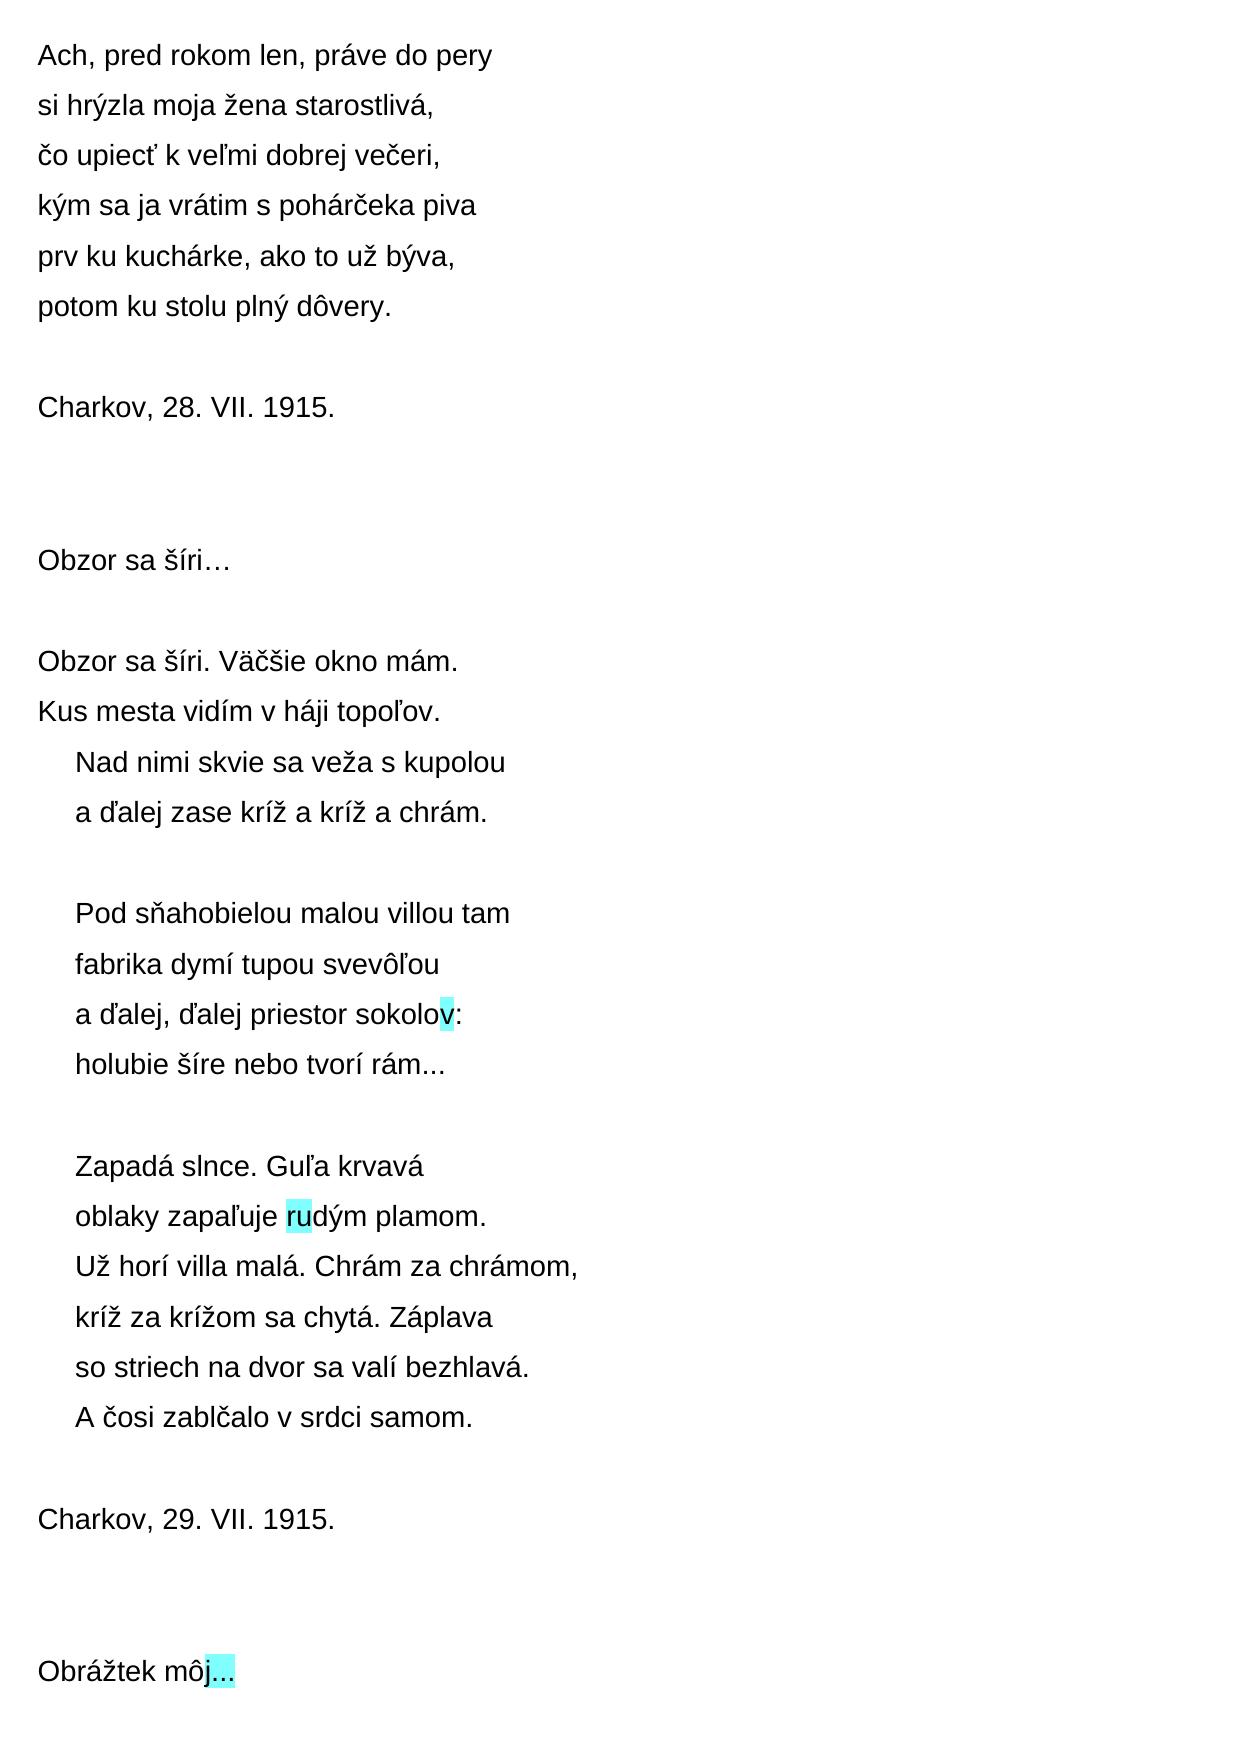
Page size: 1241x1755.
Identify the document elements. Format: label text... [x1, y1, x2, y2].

subtitle Obrážtek môj... [37, 1654, 1136, 1688]
text Charkov, 29. VII. 1915. [37, 1502, 1136, 1535]
text holubie šíre nebo tvorí rám... [37, 1047, 1136, 1081]
text A čosi zablčalo v srdci samom. [37, 1400, 1136, 1434]
text si hrýzla moja žena starostlivá, [37, 88, 1136, 121]
text Kus mesta vidím v háji topoľov. [37, 694, 1136, 728]
text a ďalej, ďalej priestor sokolov: [37, 997, 1136, 1031]
subtitle Obzor sa šíri… [37, 543, 1136, 576]
text Obzor sa šíri. Väčšie okno mám. [37, 644, 1136, 678]
text Nad nimi skvie sa veža s kupolou [37, 745, 1136, 778]
text kríž za krížom sa chytá. Záplava [37, 1300, 1136, 1333]
text so striech na dvor sa valí bezhlavá. [37, 1350, 1136, 1383]
text Už horí villa malá. Chrám za chrámom, [37, 1249, 1136, 1283]
text oblaky zapaľuje rudým plamom. [37, 1199, 1136, 1233]
text prv ku kuchárke, ako to už býva, [37, 239, 1136, 272]
text čo upiecť k veľmi dobrej večeri, [37, 138, 1136, 172]
text potom ku stolu plný dôvery. [37, 289, 1136, 323]
text Zapadá slnce. Guľa krvavá [37, 1149, 1136, 1182]
text Ach, pred rokom len, práve do pery [37, 37, 1136, 71]
text kým sa ja vrátim s pohárčeka piva [37, 188, 1136, 222]
text a ďalej zase kríž a kríž a chrám. [37, 795, 1136, 829]
text Pod sňahobielou malou villou tam [37, 896, 1136, 930]
text fabrika dymí tupou svevôľou [37, 947, 1136, 980]
text Charkov, 28. VII. 1915. [37, 390, 1136, 424]
